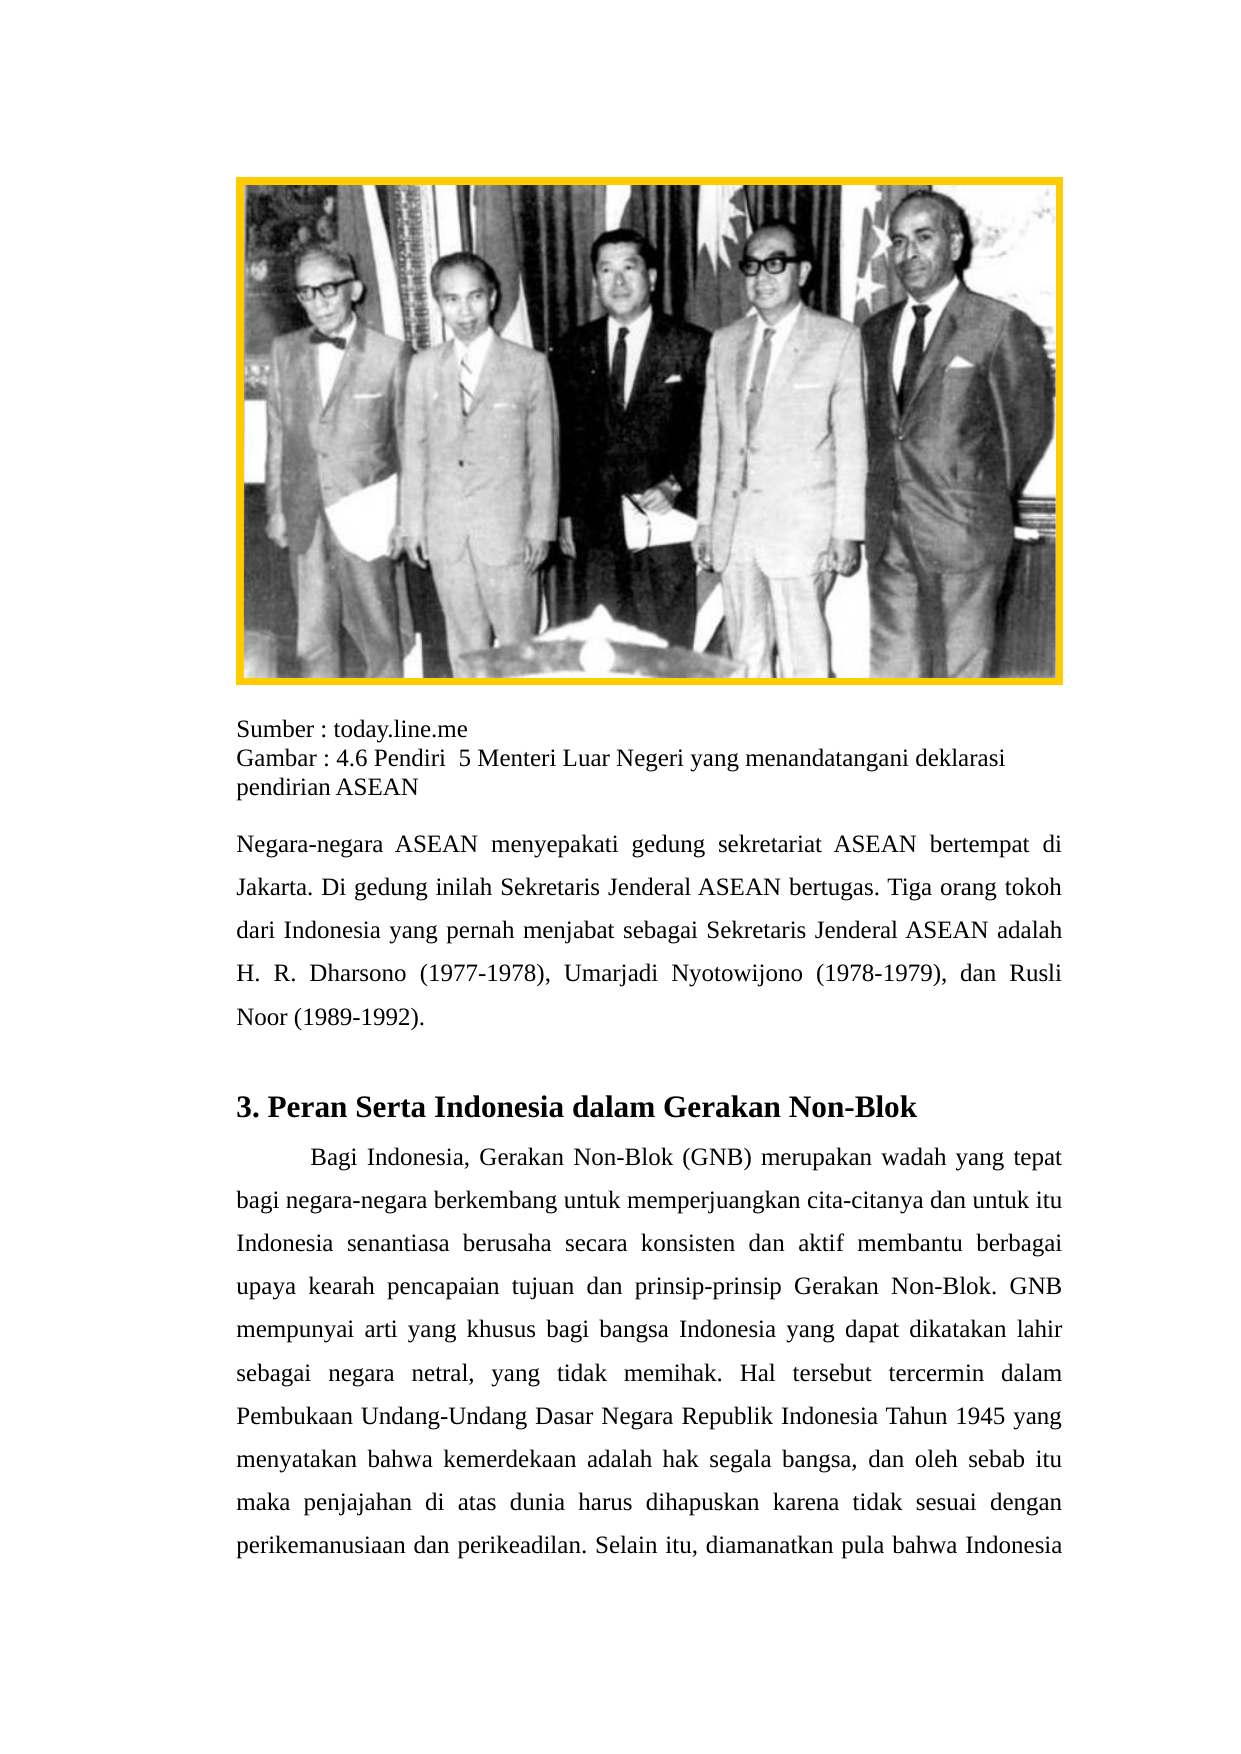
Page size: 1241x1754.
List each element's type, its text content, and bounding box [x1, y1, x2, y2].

picture [243, 185, 1056, 678]
text Gambar : 4.6 Pendiri 5 Menteri Luar Negeri yang menandatangani deklarasi pendirian ASEAN [236, 743, 1063, 800]
text Negara-negara ASEAN menyepakati gedung sekretariat ASEAN bertempat di Jakarta. Di gedung inilah Sekretaris Jenderal ASEAN bertugas. Tiga orang tokoh dari Indonesia yang pernah menjabat sebagai Sekretaris Jenderal ASEAN adalah H. R. Dharsono (1977-1978), Umarjadi Nyotowijono (1978-1979), dan Rusli Noor (1989-1992). [236, 829, 1063, 1030]
text 3. Peran Serta Indonesia dalam Gerakan Non-Blok [236, 1088, 1063, 1124]
text Sumber : today.line.me [236, 714, 1063, 743]
text Bagi Indonesia, Gerakan Non-Blok (GNB) merupakan wadah yang tepat bagi negara-negara berkembang untuk memperjuangkan cita-citanya dan untuk itu Indonesia senantiasa berusaha secara konsisten dan aktif membantu berbagai upaya kearah pencapaian tujuan dan prinsip-prinsip Gerakan Non-Blok. GNB mempunyai arti yang khusus bagi bangsa Indonesia yang dapat dikatakan lahir sebagai negara netral, yang tidak memihak. Hal tersebut tercermin dalam Pembukaan Undang-Undang Dasar Negara Republik Indonesia Tahun 1945 yang menyatakan bahwa kemerdekaan adalah hak segala bangsa, dan oleh sebab itu maka penjajahan di atas dunia harus dihapuskan karena tidak sesuai dengan perikemanusiaan dan perikeadilan. Selain itu, diamanatkan pula bahwa Indonesia [236, 1142, 1063, 1559]
